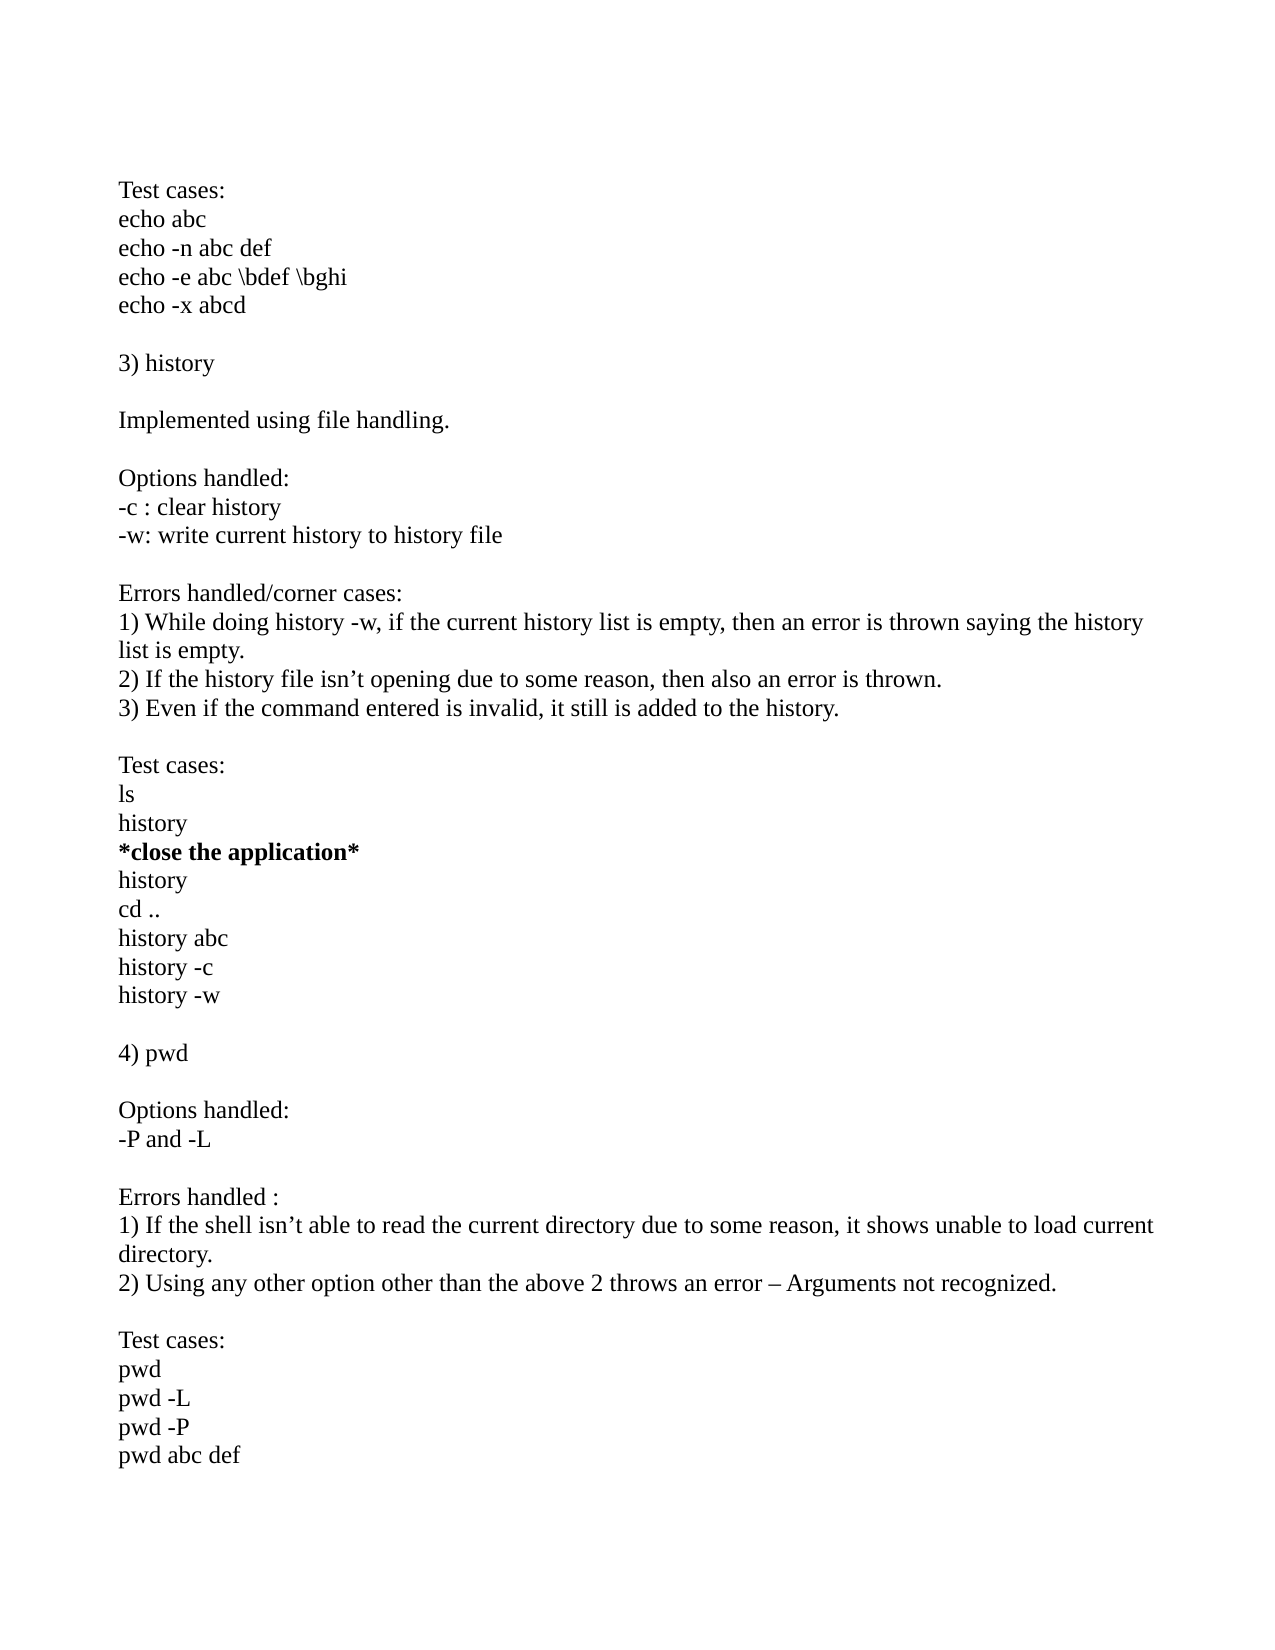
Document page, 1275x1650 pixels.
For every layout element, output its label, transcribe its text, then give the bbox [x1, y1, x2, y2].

text pwd [118, 1354, 1157, 1383]
text history [118, 866, 1157, 894]
text Implemented using file handling. [118, 406, 1157, 434]
text Errors handled/corner cases: [118, 578, 1157, 607]
text *close the application* [118, 837, 1157, 866]
text 1) If the shell isn’t able to read the current directory due to some reason, it shows unable to load current directory. [118, 1211, 1157, 1268]
text 3) Even if the command entered is invalid, it still is added to the history. [118, 693, 1157, 722]
text echo -n abc def [118, 233, 1157, 262]
text Test cases: [118, 1326, 1157, 1354]
text history -c [118, 952, 1157, 981]
text -w: write current history to history file [118, 521, 1157, 549]
text -P and -L [118, 1124, 1157, 1153]
text echo abc [118, 204, 1157, 233]
text ls [118, 779, 1157, 808]
text 3) history [118, 348, 1157, 377]
text pwd -L [118, 1383, 1157, 1412]
text Errors handled : [118, 1182, 1157, 1211]
text Options handled: [118, 1096, 1157, 1124]
text history -w [118, 981, 1157, 1009]
text -c : clear history [118, 492, 1157, 521]
text Test cases: [118, 751, 1157, 779]
text Test cases: [118, 176, 1157, 204]
text history abc [118, 923, 1157, 952]
text echo -x abcd [118, 291, 1157, 319]
text 1) While doing history -w, if the current history list is empty, then an error is thrown saying the history list is empty. [118, 607, 1157, 664]
text pwd -P [118, 1412, 1157, 1441]
text echo -e abc \bdef \bghi [118, 262, 1157, 291]
text 2) If the history file isn’t opening due to some reason, then also an error is thrown. [118, 664, 1157, 693]
text Options handled: [118, 463, 1157, 492]
text 4) pwd [118, 1038, 1157, 1067]
text cd .. [118, 894, 1157, 923]
text pwd abc def [118, 1441, 1157, 1469]
text 2) Using any other option other than the above 2 throws an error – Arguments not recognized. [118, 1268, 1157, 1297]
text history [118, 808, 1157, 837]
